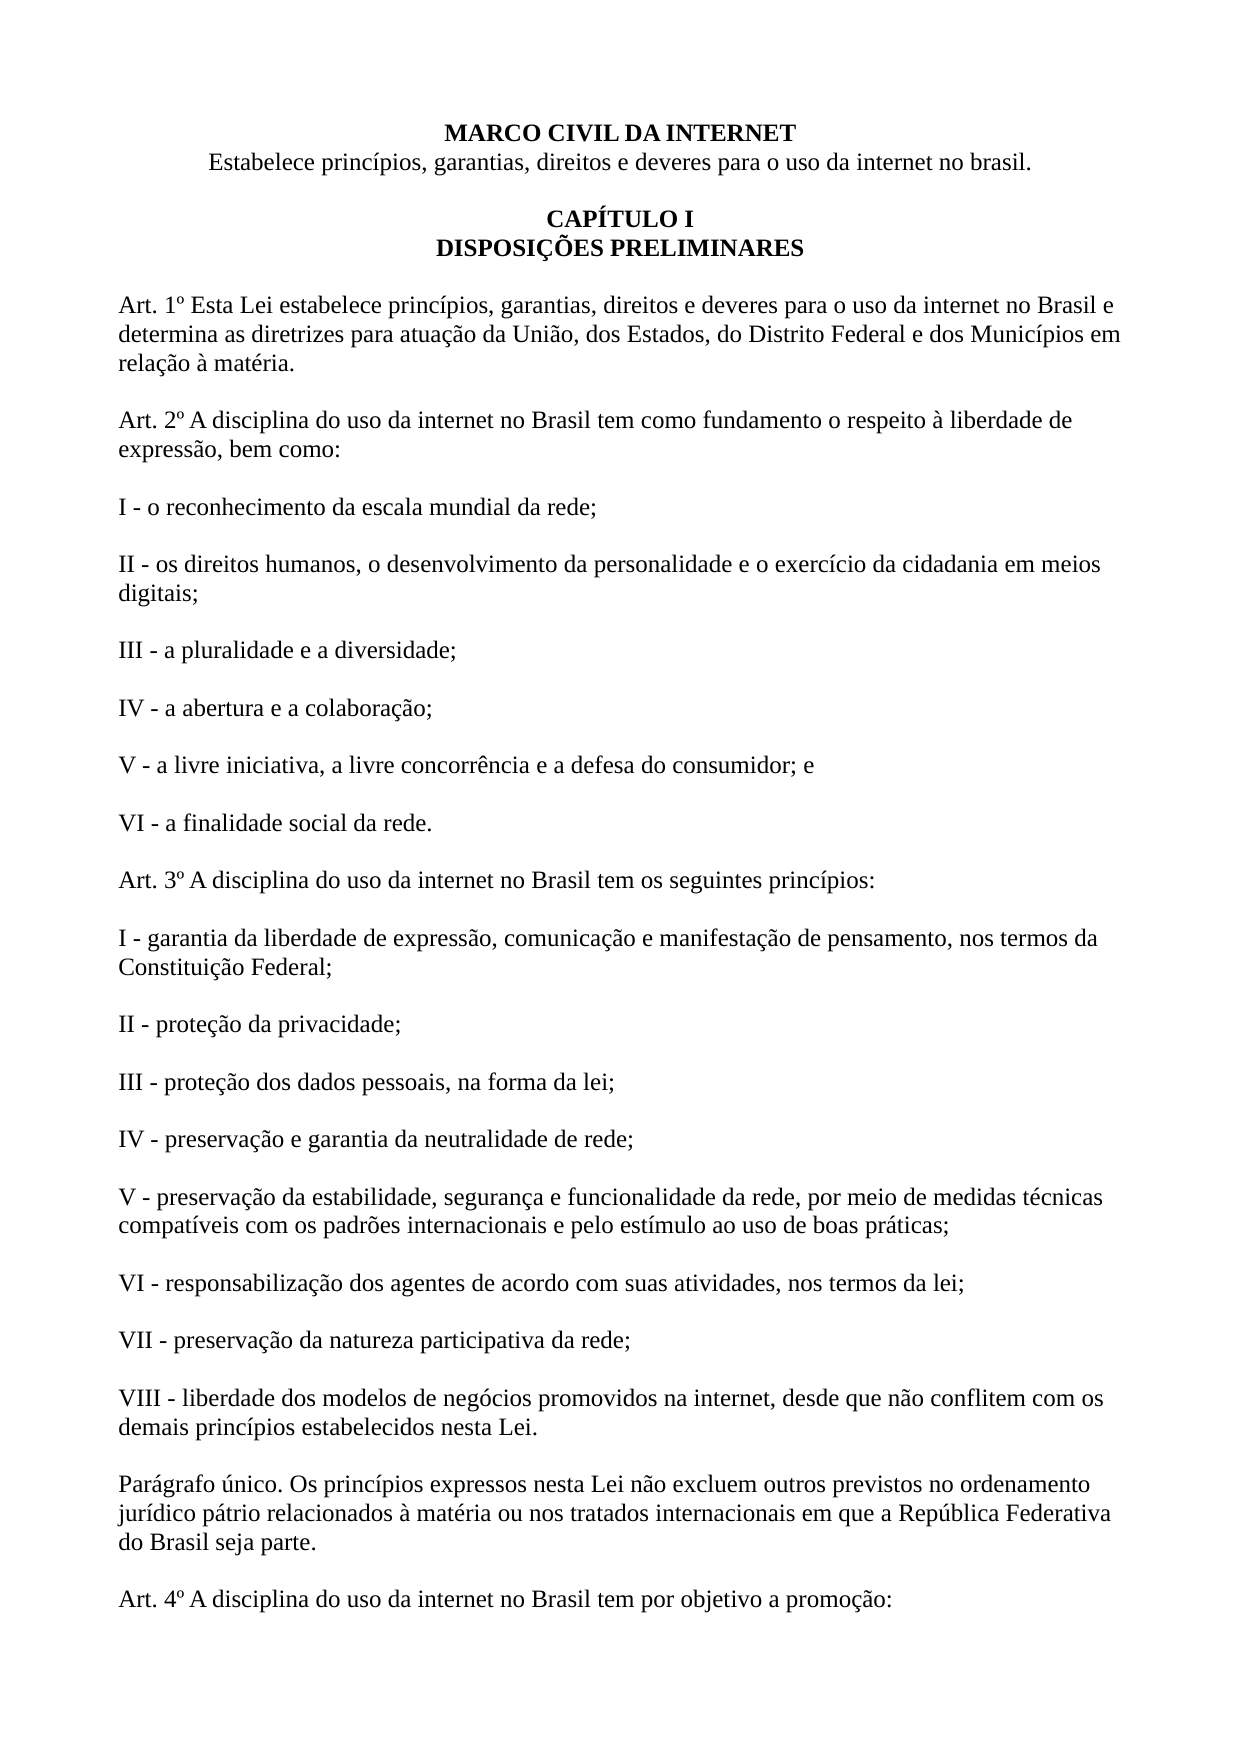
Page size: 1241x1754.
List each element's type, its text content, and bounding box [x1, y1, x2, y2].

text V - a livre iniciativa, a livre concorrência e a defesa do consumidor; e [118, 751, 1122, 779]
text V - preservação da estabilidade, segurança e funcionalidade da rede, por meio de medidas técnicas compatíveis com os padrões internacionais e pelo estímulo ao uso de boas práticas; [118, 1182, 1122, 1239]
text III - a pluralidade e a diversidade; [118, 636, 1122, 664]
text IV - a abertura e a colaboração; [118, 693, 1122, 722]
text VI - responsabilização dos agentes de acordo com suas atividades, nos termos da lei; [118, 1268, 1122, 1297]
text Estabelece princípios, garantias, direitos e deveres para o uso da internet no brasil. [118, 147, 1122, 176]
text I - o reconhecimento da escala mundial da rede; [118, 492, 1122, 521]
text MARCO CIVIL DA INTERNET [118, 118, 1122, 147]
text DISPOSIÇÕES PRELIMINARES [118, 233, 1122, 262]
text II - os direitos humanos, o desenvolvimento da personalidade e o exercício da cidadania em meios digitais; [118, 549, 1122, 607]
text Art. 2º A disciplina do uso da internet no Brasil tem como fundamento o respeito à liberdade de expressão, bem como: [118, 406, 1122, 463]
text II - proteção da privacidade; [118, 1009, 1122, 1038]
text Art. 4º A disciplina do uso da internet no Brasil tem por objetivo a promoção: [118, 1584, 1122, 1613]
text IV - preservação e garantia da neutralidade de rede; [118, 1124, 1122, 1153]
text CAPÍTULO I [118, 204, 1122, 233]
text III - proteção dos dados pessoais, na forma da lei; [118, 1067, 1122, 1096]
text I - garantia da liberdade de expressão, comunicação e manifestação de pensamento, nos termos da Constituição Federal; [118, 923, 1122, 981]
text Art. 3º A disciplina do uso da internet no Brasil tem os seguintes princípios: [118, 866, 1122, 894]
text Art. 1º Esta Lei estabelece princípios, garantias, direitos e deveres para o uso da internet no Brasil e determina as diretrizes para atuação da União, dos Estados, do Distrito Federal e dos Municípios em relação à matéria. [118, 291, 1122, 377]
text Parágrafo único. Os princípios expressos nesta Lei não excluem outros previstos no ordenamento jurídico pátrio relacionados à matéria ou nos tratados internacionais em que a República Federativa do Brasil seja parte. [118, 1469, 1122, 1556]
text VII - preservação da natureza participativa da rede; [118, 1326, 1122, 1354]
text VI - a finalidade social da rede. [118, 808, 1122, 837]
text VIII - liberdade dos modelos de negócios promovidos na internet, desde que não conflitem com os demais princípios estabelecidos nesta Lei. [118, 1383, 1122, 1441]
